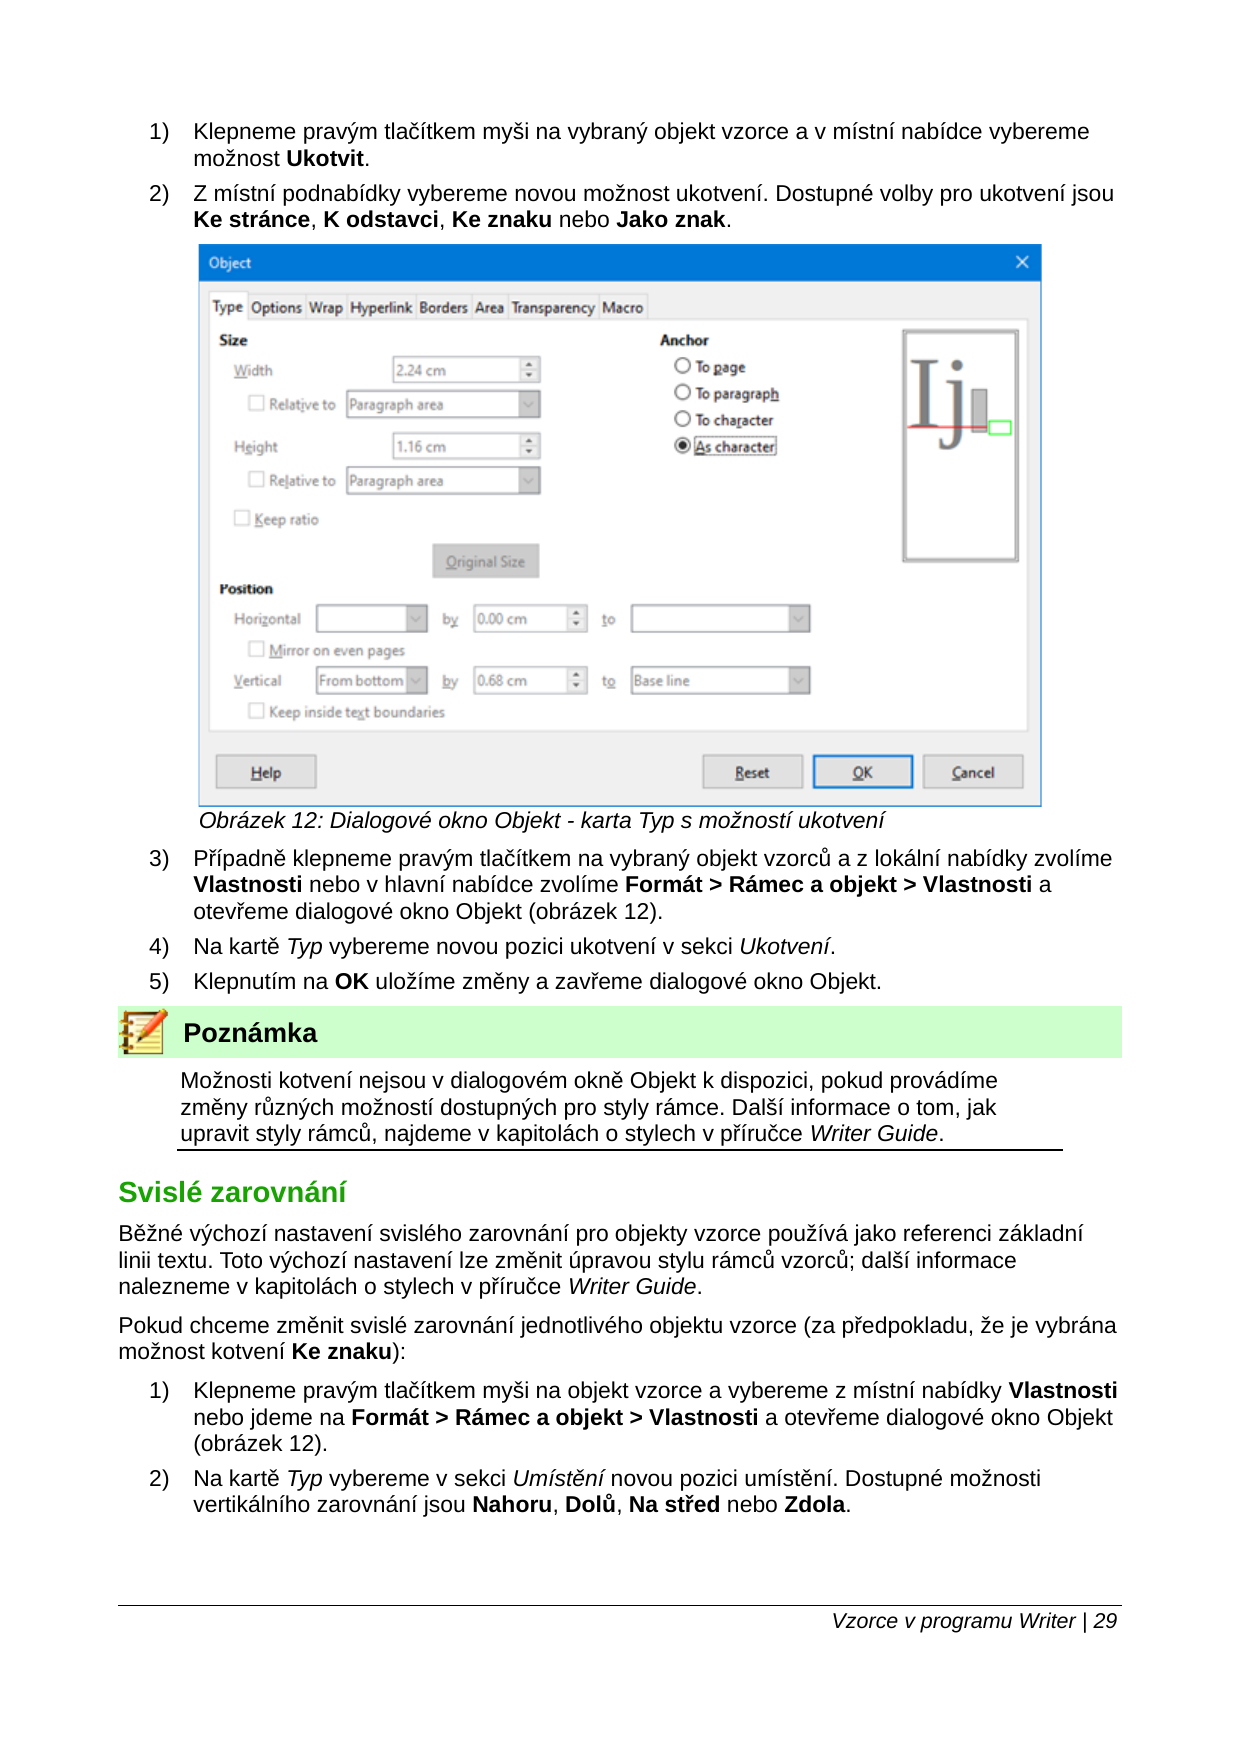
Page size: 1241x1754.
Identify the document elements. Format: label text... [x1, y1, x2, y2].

list Z místní podnabídky vybereme novou možnost ukotvení. Dostupné volby pro ukotvení jsou Ke stránce, K odstavci, Ke znaku nebo Jako znak. [169, 180, 1122, 232]
list Případně klepneme pravým tlačítkem na vybraný objekt vzorců a z lokální nabídky zvolíme Vlastnosti nebo v hlavní nabídce zvolíme Formát > Rámec a objekt > Vlastnosti a otevřeme dialogové okno Objekt (obrázek 12). [169, 845, 1122, 924]
text Běžné výchozí nastavení svislého zarovnání pro objekty vzorce používá jako referenci základní linii textu. Toto výchozí nastavení lze změnit úpravou stylu rámců vzorců; další informace nalezneme v kapitolách o stylech v příručce Writer Guide. [118, 1220, 1122, 1299]
picture [119, 1007, 170, 1058]
list Na kartě Typ vybereme v sekci Umístění novou pozici umístění. Dostupné možnosti vertikálního zarovnání jsou Nahoru, Dolů, Na střed nebo Zdola. [169, 1465, 1122, 1518]
text Možnosti kotvení nejsou v dialogovém okně Objekt k dispozici, pokud provádíme změny různých možností dostupných pro styly rámce. Další informace o tom, jak upravit styly rámců, najdeme v kapitolách o stylech v příručce Writer Guide. [177, 1064, 1063, 1149]
list Na kartě Typ vybereme novou pozici ukotvení v sekci Ukotvení. [169, 933, 1122, 959]
subtitle Svislé zarovnání [118, 1175, 1122, 1208]
list Klepneme pravým tlačítkem myši na vybraný objekt vzorce a v místní nabídce vybereme možnost Ukotvit. [169, 118, 1122, 171]
text Pokud chceme změnit svislé zarovnání jednotlivého objektu vzorce (za předpokladu, že je vybrána možnost kotvení Ke znaku): [118, 1312, 1122, 1364]
list Klepneme pravým tlačítkem myši na objekt vzorce a vybereme z místní nabídky Vlastnosti nebo jdeme na Formát > Rámec a objekt > Vlastnosti a otevřeme dialogové okno Objekt (obrázek 12). [169, 1377, 1122, 1456]
subtitle Poznámka [118, 1006, 1122, 1058]
picture [198, 244, 1042, 807]
list Klepnutím na OK uložíme změny a zavřeme dialogové okno Objekt. [169, 968, 1122, 994]
text Obrázek 12: Dialogové okno Objekt - karta Typ s možností ukotvení [198, 807, 1042, 833]
